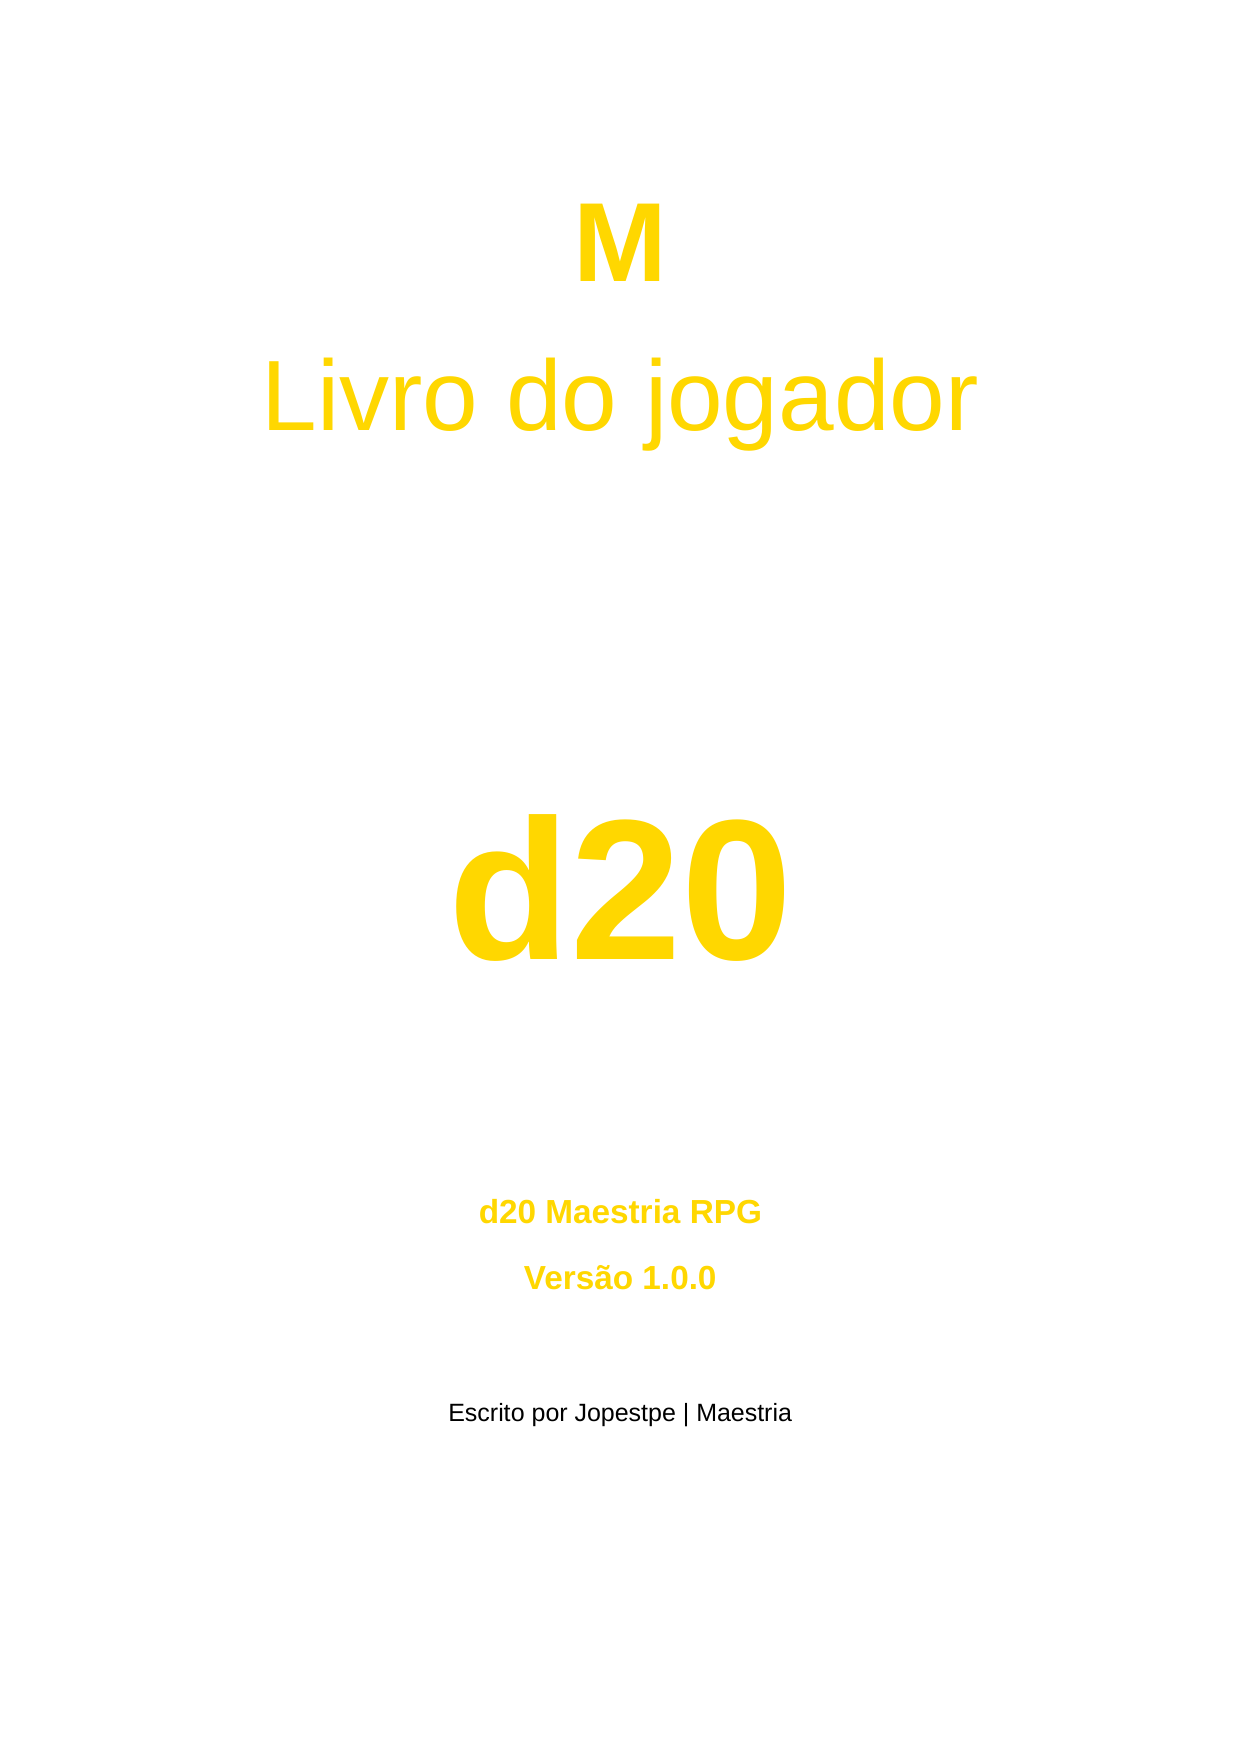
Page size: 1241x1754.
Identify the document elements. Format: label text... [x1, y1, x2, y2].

text Livro do jogador [118, 306, 1122, 452]
text d20 [118, 752, 1122, 1002]
text Versão 1.0.0 [118, 1251, 1122, 1296]
subtitle M [118, 176, 1122, 306]
text Escrito por Jopestpe | Maestria [118, 1377, 1122, 1427]
text d20 Maestria RPG [118, 1181, 1122, 1230]
